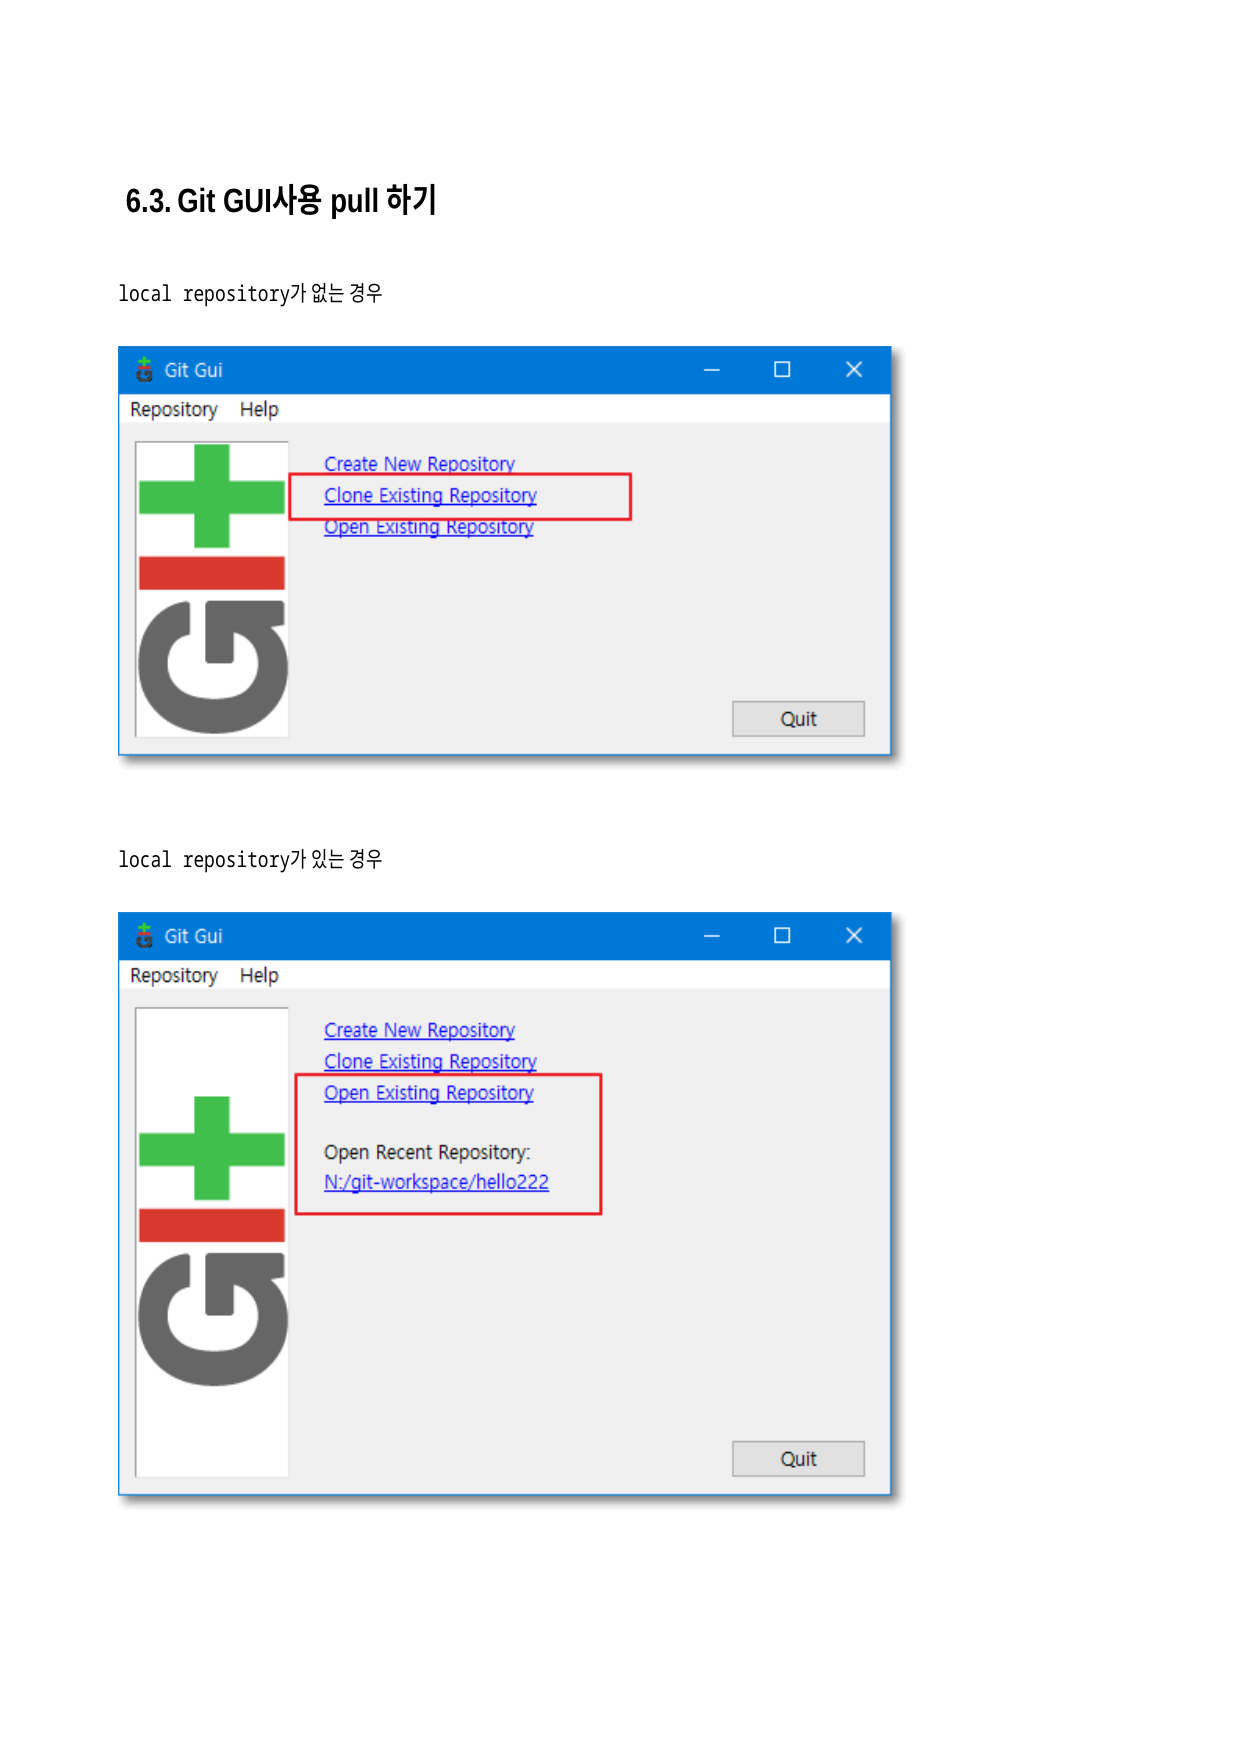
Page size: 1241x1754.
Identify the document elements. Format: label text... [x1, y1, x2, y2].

picture [118, 912, 906, 1510]
text local repository가 있는 경우 [118, 842, 1122, 874]
text local repository가 없는 경우 [118, 276, 1122, 307]
subtitle Git GUI사용 pull 하기 [118, 173, 1122, 222]
picture [118, 346, 906, 770]
